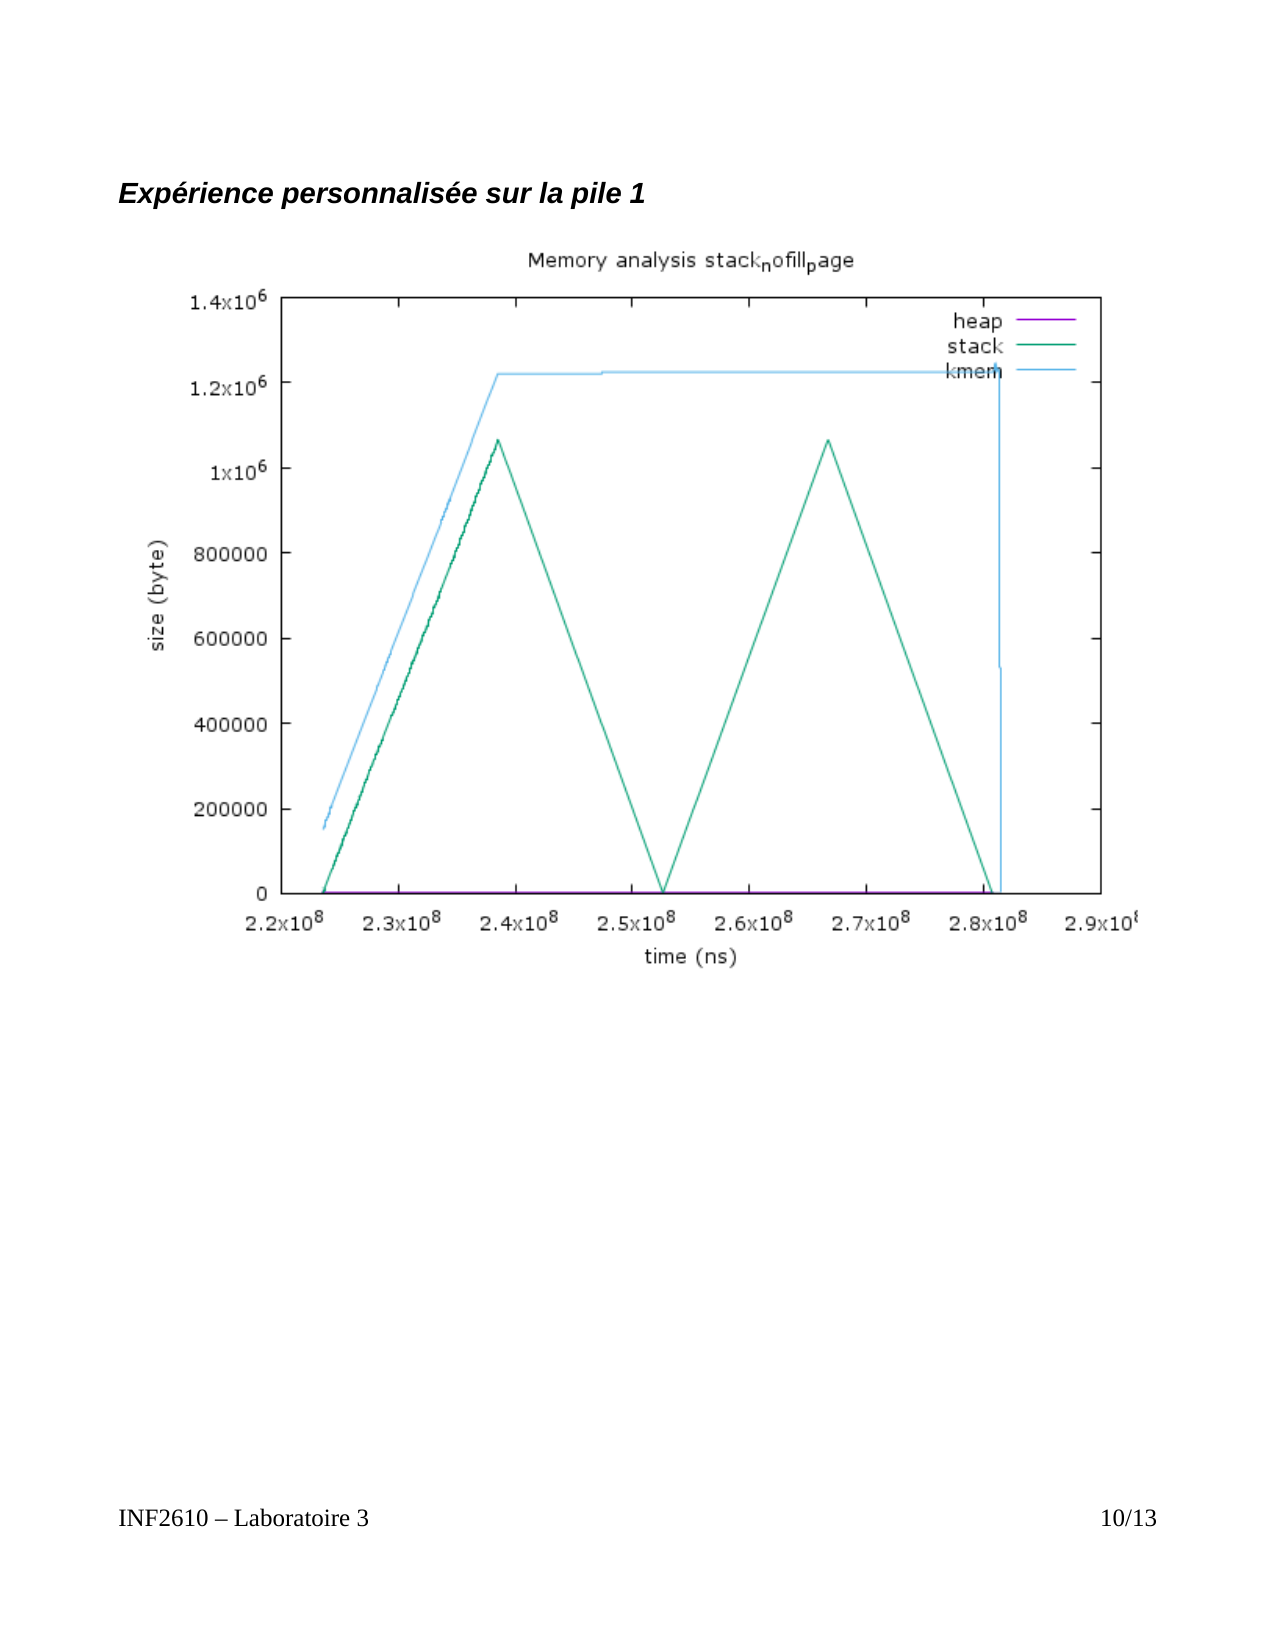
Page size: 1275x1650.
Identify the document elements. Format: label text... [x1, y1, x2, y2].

picture [137, 222, 1138, 973]
subtitle Expérience personnalisée sur la pile 1 [118, 176, 1157, 210]
